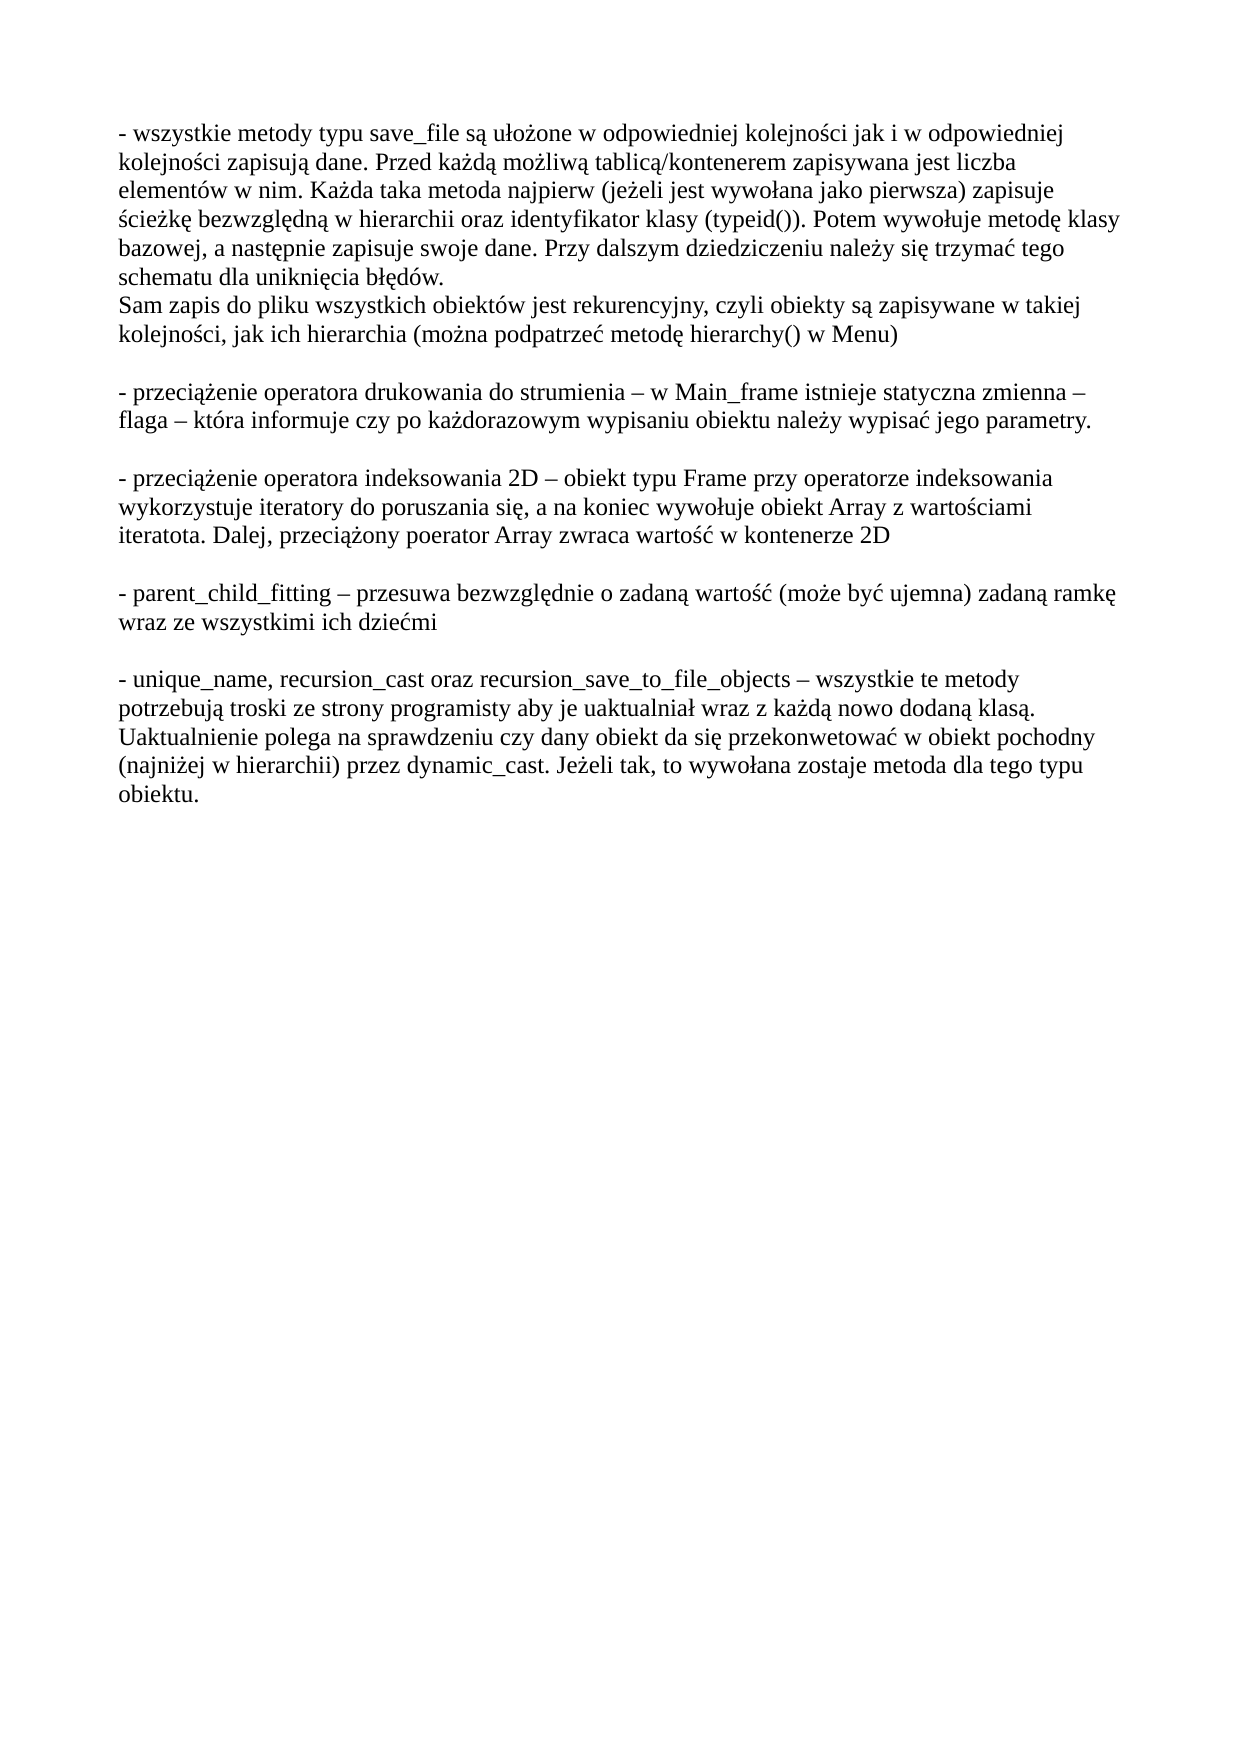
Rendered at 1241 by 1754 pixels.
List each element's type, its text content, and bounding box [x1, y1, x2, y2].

text - przeciążenie operatora drukowania do strumienia – w Main_frame istnieje statyczna zmienna – flaga – która informuje czy po każdorazowym wypisaniu obiektu należy wypisać jego parametry. [118, 377, 1122, 434]
text Sam zapis do pliku wszystkich obiektów jest rekurencyjny, czyli obiekty są zapisywane w takiej kolejności, jak ich hierarchia (można podpatrzeć metodę hierarchy() w Menu) [118, 291, 1122, 348]
text - przeciążenie operatora indeksowania 2D – obiekt typu Frame przy operatorze indeksowania wykorzystuje iteratory do poruszania się, a na koniec wywołuje obiekt Array z wartościami iteratota. Dalej, przeciążony poerator Array zwraca wartość w kontenerze 2D [118, 463, 1122, 549]
text - wszystkie metody typu save_file są ułożone w odpowiedniej kolejności jak i w odpowiedniej kolejności zapisują dane. Przed każdą możliwą tablicą/kontenerem zapisywana jest liczba elementów w nim. Każda taka metoda najpierw (jeżeli jest wywołana jako pierwsza) zapisuje ścieżkę bezwzględną w hierarchii oraz identyfikator klasy (typeid()). Potem wywołuje metodę klasy bazowej, a następnie zapisuje swoje dane. Przy dalszym dziedziczeniu należy się trzymać tego schematu dla uniknięcia błędów. [118, 118, 1122, 291]
text - parent_child_fitting – przesuwa bezwzględnie o zadaną wartość (może być ujemna) zadaną ramkę wraz ze wszystkimi ich dziećmi [118, 578, 1122, 636]
text - unique_name, recursion_cast oraz recursion_save_to_file_objects – wszystkie te metody potrzebują troski ze strony programisty aby je uaktualniał wraz z każdą nowo dodaną klasą. Uaktualnienie polega na sprawdzeniu czy dany obiekt da się przekonwetować w obiekt pochodny (najniżej w hierarchii) przez dynamic_cast. Jeżeli tak, to wywołana zostaje metoda dla tego typu obiektu. [118, 664, 1122, 808]
